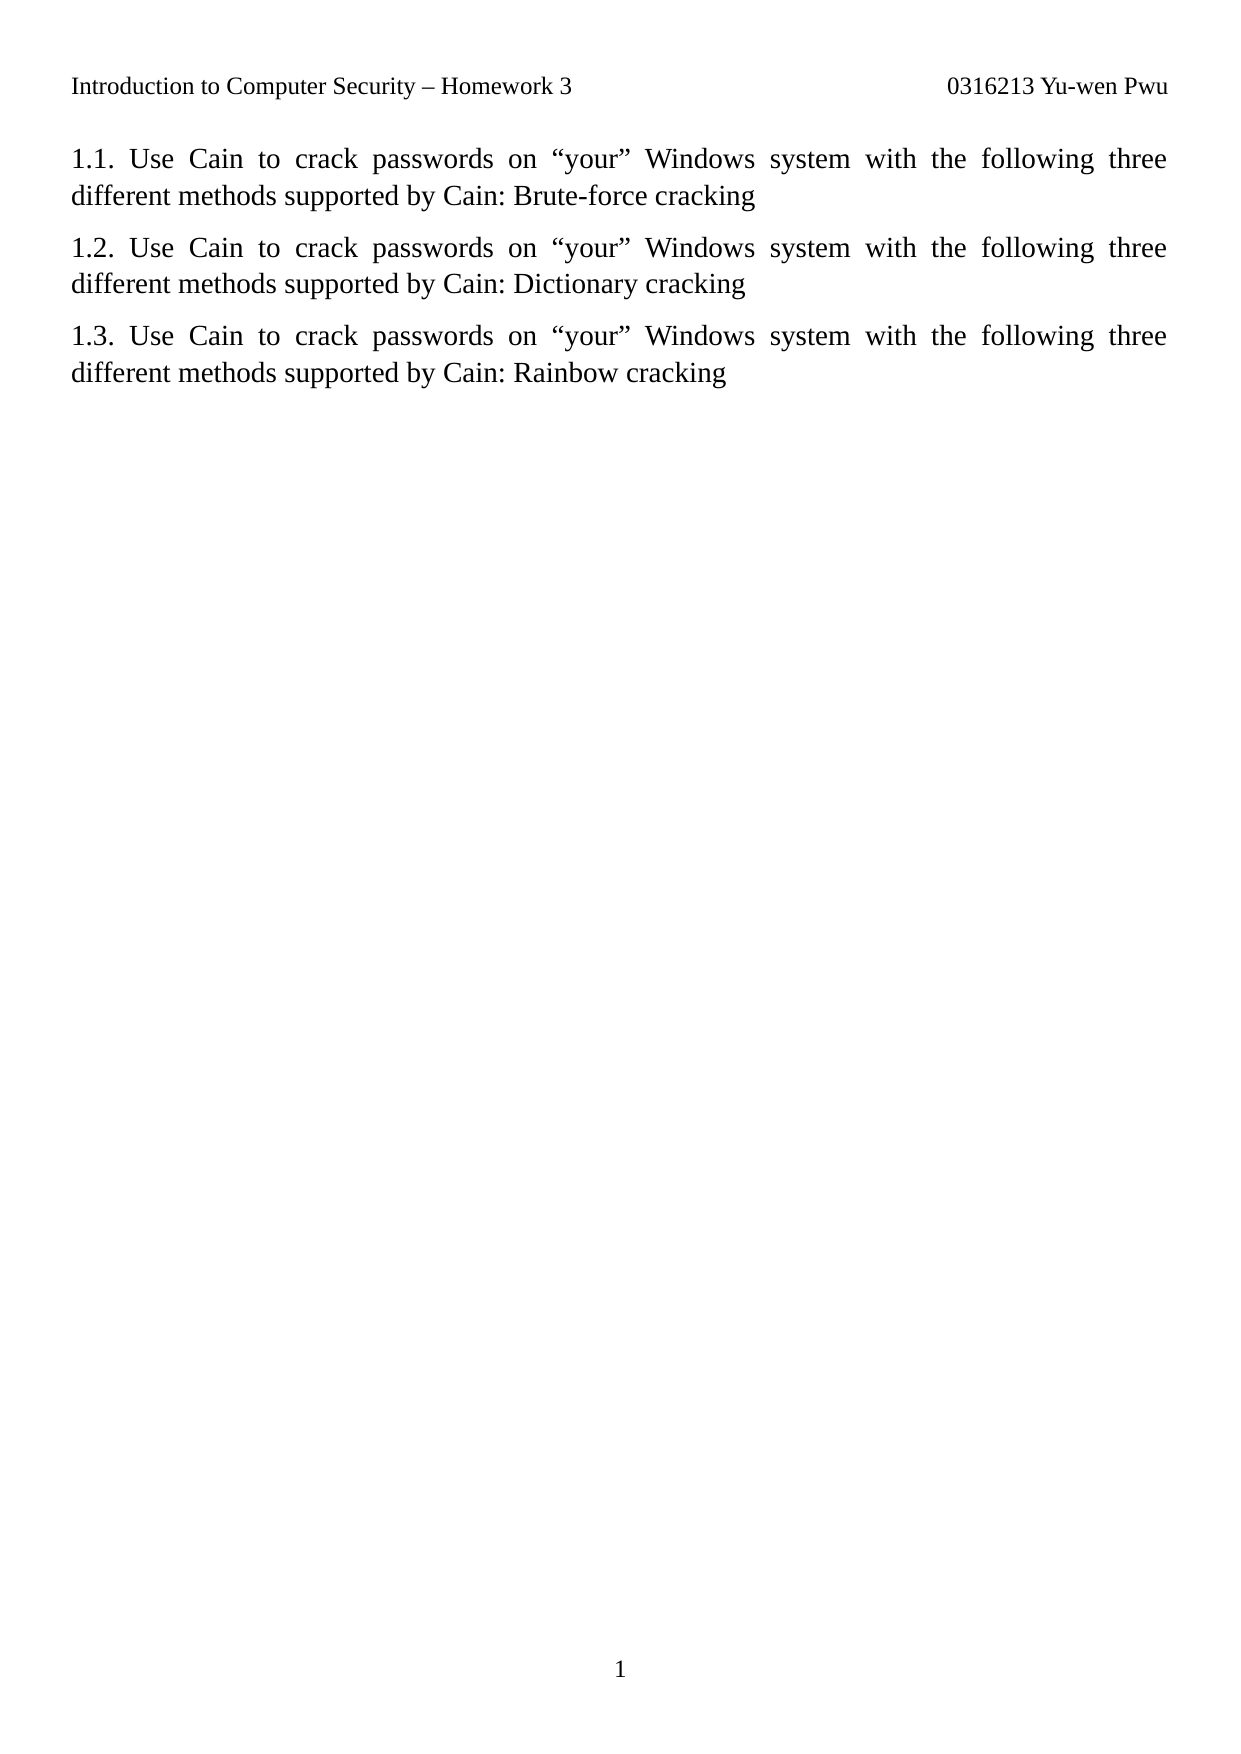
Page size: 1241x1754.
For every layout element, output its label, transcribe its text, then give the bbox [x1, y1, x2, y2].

text 1.1. Use Cain to crack passwords on “your” Windows system with the following three different methods supported by Cain: Brute-force cracking [71, 141, 1169, 212]
text 1.2. Use Cain to crack passwords on “your” Windows system with the following three different methods supported by Cain: Dictionary cracking [71, 230, 1169, 300]
text 1.3. Use Cain to crack passwords on “your” Windows system with the following three different methods supported by Cain: Rainbow cracking [71, 318, 1169, 389]
